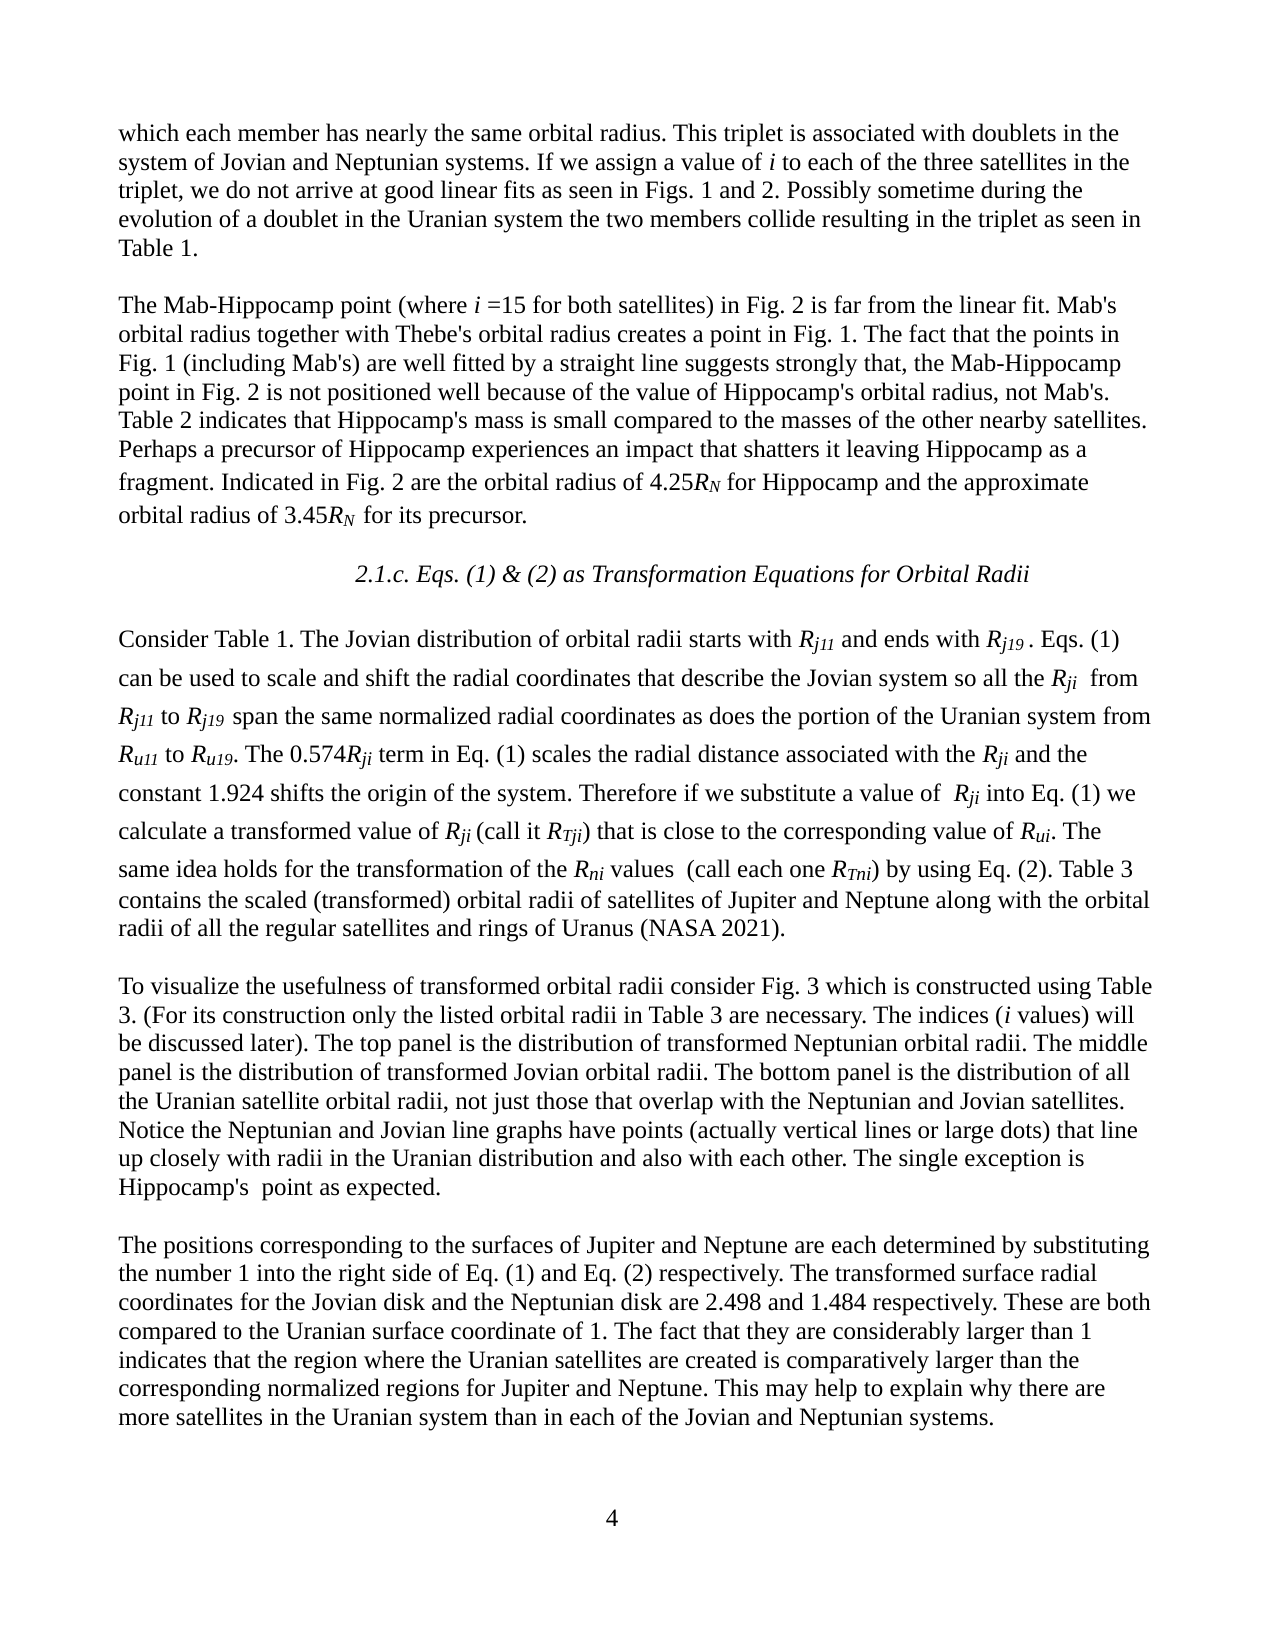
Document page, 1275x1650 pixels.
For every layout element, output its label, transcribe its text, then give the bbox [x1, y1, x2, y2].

text To visualize the usefulness of transformed orbital radii consider Fig. 3 which is constructed using Table 3. (For its construction only the listed orbital radii in Table 3 are necessary. The indices (i values) will be discussed later). The top panel is the distribution of transformed Neptunian orbital radii. The middle panel is the distribution of transformed Jovian orbital radii. The bottom panel is the distribution of all the Uranian satellite orbital radii, not just those that overlap with the Neptunian and Jovian satellites. Notice the Neptunian and Jovian line graphs have points (actually vertical lines or large dots) that line up closely with radii in the Uranian distribution and also with each other. The single exception is Hippocamp's point as expected. [118, 971, 1157, 1201]
text The positions corresponding to the surfaces of Jupiter and Neptune are each determined by substituting the number 1 into the right side of Eq. (1) and Eq. (2) respectively. The transformed surface radial coordinates for the Jovian disk and the Neptunian disk are 2.498 and 1.484 respectively. These are both compared to the Uranian surface coordinate of 1. The fact that they are considerably larger than 1 indicates that the region where the Uranian satellites are created is comparatively larger than the corresponding normalized regions for Jupiter and Neptune. This may help to explain why there are more satellites in the Uranian system than in each of the Jovian and Neptunian systems. [118, 1230, 1157, 1431]
text Ru11 to Ru19. The 0.574Rji term in Eq. (1) scales the radial distance associated with the Rji and the constant 1.924 shifts the origin of the system. Therefore if we substitute a value of Rji into Eq. (1) we calculate a transformed value of Rji (call it RTji) that is close to the corresponding value of Rui. The same idea holds for the transformation of the Rni values (call each one RTni) by using Eq. (2). Table 3 contains the scaled (transformed) orbital radii of satellites of Jupiter and Neptune along with the orbital radii of all the regular satellites and rings of Uranus (NASA 2021). [118, 731, 1157, 942]
text which each member has nearly the same orbital radius. This triplet is associated with doublets in the system of Jovian and Neptunian systems. If we assign a value of i to each of the three satellites in the triplet, we do not arrive at good linear fits as seen in Figs. 1 and 2. Possibly sometime during the evolution of a doublet in the Uranian system the two members collide resulting in the triplet as seen in Table 1. [118, 118, 1157, 262]
text The Mab-Hippocamp point (where i =15 for both satellites) in Fig. 2 is far from the linear fit. Mab's orbital radius together with Thebe's orbital radius creates a point in Fig. 1. The fact that the points in Fig. 1 (including Mab's) are well fitted by a straight line suggests strongly that, the Mab-Hippocamp point in Fig. 2 is not positioned well because of the value of Hippocamp's orbital radius, not Mab's. Table 2 indicates that Hippocamp's mass is small compared to the masses of the other nearby satellites. Perhaps a precursor of Hippocamp experiences an impact that shatters it leaving Hippocamp as a fragment. Indicated in Fig. 2 are the orbital radius of 4.25RN for Hippocamp and the approximate orbital radius of 3.45RN for its precursor. [118, 291, 1157, 530]
text Consider Table 1. The Jovian distribution of orbital radii starts with Rj11 and ends with Rj19 . Eqs. (1) can be used to scale and shift the radial coordinates that describe the Jovian system so all the Rji from Rj11 to Rj19 span the same normalized radial coordinates as does the portion of the Uranian system from [118, 616, 1157, 731]
list 2.1.c. Eqs. (1) & (2) as Transformation Equations for Orbital Radii [193, 559, 1157, 588]
